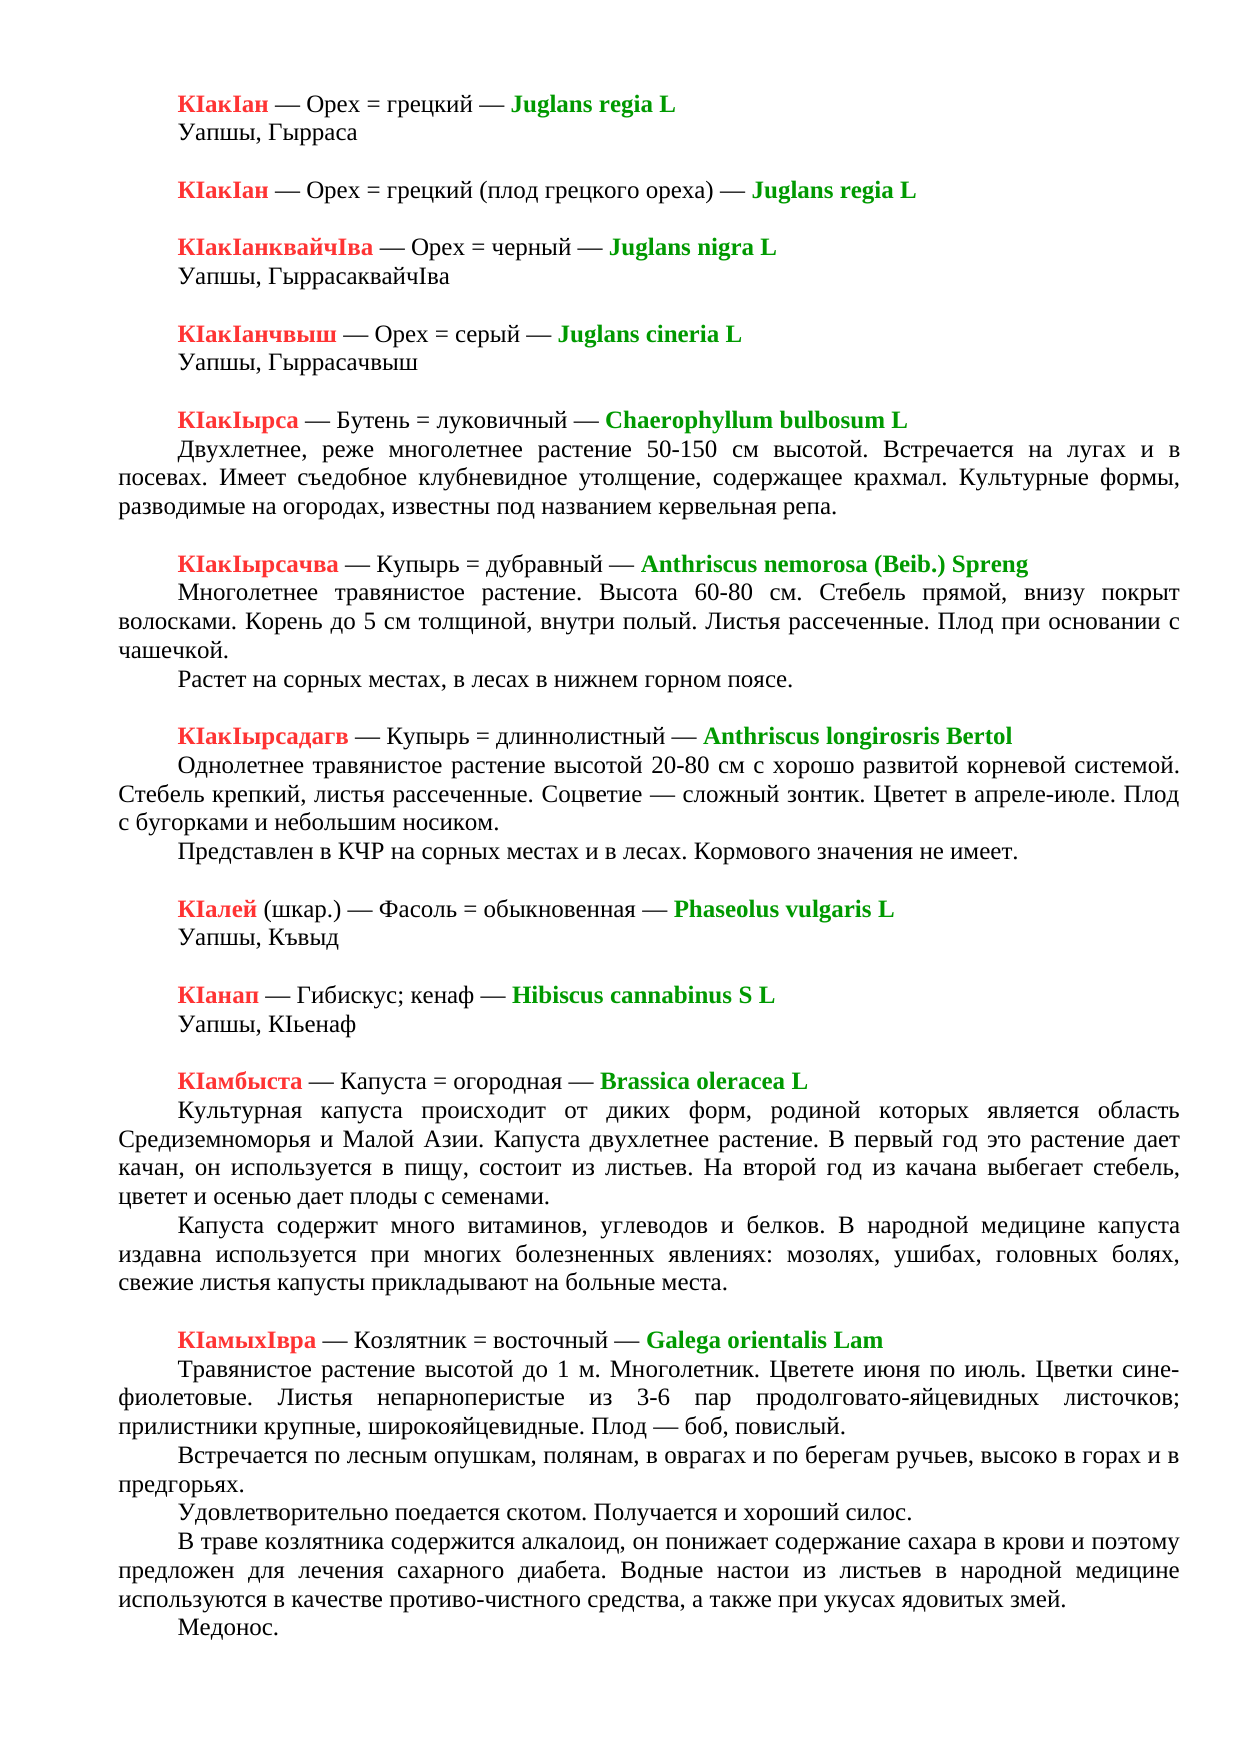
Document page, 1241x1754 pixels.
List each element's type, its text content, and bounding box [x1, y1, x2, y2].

text Многолетнее травянистое растение. Высота 60-80 см. Стебель прямой, внизу покрыт волосками. Корень до 5 см толщиной, внутри полый. Листья рассеченные. Плод при основании с чашечкой. [118, 577, 1181, 664]
text Растет на сорных местах, в лесах в нижнем горном поясе. [118, 664, 1181, 692]
text Медонос. [118, 1612, 1181, 1641]
text Уапшы, Гыррасачвыш [118, 347, 1181, 376]
text Представлен в КЧР на сорных местах и в лесах. Кормового значения не имеет. [118, 836, 1181, 865]
text Уапшы, Къвыд [118, 922, 1181, 951]
text Двухлетнее, реже многолетнее растение 50-150 см высотой. Встречается на лугах и в посевах. Имеет съедобное клубневидное утолщение, содержащее крахмал. Культурные формы, разводимые на огородах, известны под названием кервельная репа. [118, 434, 1181, 520]
text КIакIан — Орех = грецкий (плод грецкого ореха) — Juglans regia L [118, 175, 1181, 204]
text Культурная капуста происходит от диких форм, родиной которых является область Средиземноморья и Малой Азии. Капуста двухлетнее растение. В первый год это растение дает качан, он используется в пищу, состоит из листьев. На второй год из качана выбегает стебель, цветет и осенью дает плоды с семенами. [118, 1095, 1181, 1210]
text Уапшы, КIьенаф [118, 1009, 1181, 1037]
text КIалей (шкар.) — Фасоль = обыкновенная — Phaseolus vulgaris L [118, 894, 1181, 922]
text Капуста содержит много витаминов, углеводов и белков. В народной медицине капуста издавна используется при многих болезненных явлениях: мозолях, ушибах, головных болях, свежие листья капусты прикладывают на больные места. [118, 1210, 1181, 1296]
text В траве козлятника содержится алкалоид, он понижает содержание сахара в крови и поэтому предложен для лечения сахарного диабета. Водные настои из листьев в народной медицине используются в качестве противо-чистного средства, а также при укусах ядовитых змей. [118, 1526, 1181, 1612]
text Уапшы, ГыррасаквайчIва [118, 261, 1181, 290]
text КIакIырса — Бутень = луковичный — Chaerophyllum bulbosum L [118, 405, 1181, 434]
text КIамыхIвра — Козлятник = восточный — Galega orientalis Lam [118, 1325, 1181, 1354]
text КIакIанквайчIва — Орех = черный — Juglans nigra L [118, 232, 1181, 261]
text КIамбыста — Капуста = огородная — Brassica oleracea L [118, 1066, 1181, 1095]
text Уапшы, Гырраса [118, 117, 1181, 146]
text Травянистое растение высотой до 1 м. Многолетник. Цветете июня по июль. Цветки сине-фиолетовые. Листья непарноперистые из 3-6 пар продолговато-яйцевидных листочков; прилистники крупные, широкояйцевидные. Плод — боб, повислый. [118, 1354, 1181, 1440]
text КIакIан — Орех = грецкий — Juglans regia L [118, 89, 1181, 117]
text Встречается по лесным опушкам, полянам, в оврагах и по берегам ручьев, высоко в горах и в предгорьях. [118, 1440, 1181, 1497]
text КIанап — Гибискус; кенаф — Hibiscus cannabinus S L [118, 980, 1181, 1009]
text Удовлетворительно поедается скотом. Получается и хороший силос. [118, 1497, 1181, 1526]
text КIакIанчвыш — Орех = серый — Juglans cineria L [118, 319, 1181, 347]
text КIакIырсадагв — Купырь = длиннолистный — Anthriscus longirosris Bertol [118, 721, 1181, 750]
text Однолетнее травянистое растение высотой 20-80 см с хорошо развитой корневой системой. Стебель крепкий, листья рассеченные. Соцветие — сложный зонтик. Цветет в апреле-июле. Плод с бугорками и небольшим носиком. [118, 750, 1181, 836]
text КIакIырсачва — Купырь = дубравный — Anthriscus nemorosa (Beib.) Spreng [118, 549, 1181, 577]
